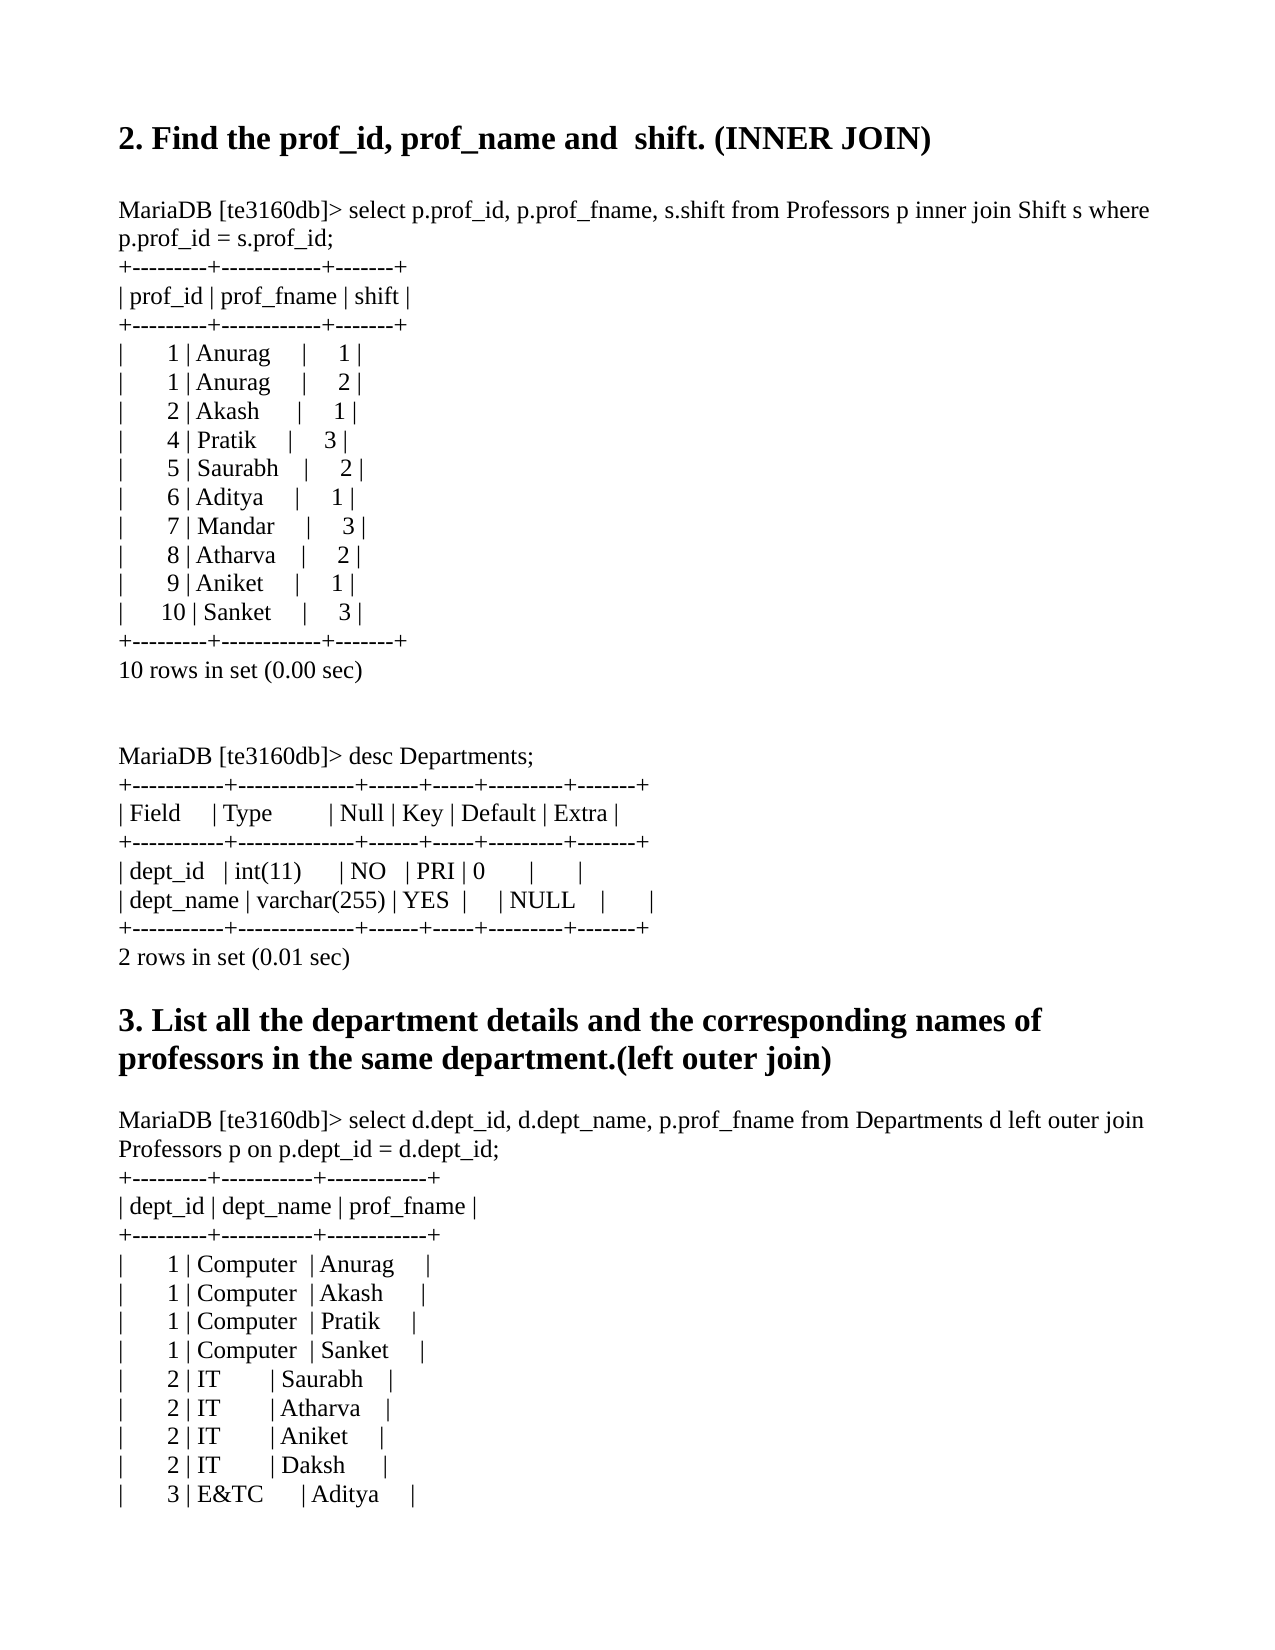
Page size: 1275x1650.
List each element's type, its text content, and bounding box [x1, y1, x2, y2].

text | dept_id | dept_name | prof_fname | [118, 1191, 1157, 1220]
text | dept_id | int(11) | NO | PRI | 0 | | [118, 856, 1157, 885]
text | 2 | IT | Aniket | [118, 1421, 1157, 1450]
text +---------+------------+-------+ [118, 252, 1157, 281]
text 2 rows in set (0.01 sec) [118, 942, 1157, 971]
text | 6 | Aditya | 1 | [118, 482, 1157, 511]
text MariaDB [te3160db]> select p.prof_id, p.prof_fname, s.shift from Professors p inner join Shift s where p.prof_id = s.prof_id; [118, 195, 1157, 252]
text +-----------+--------------+------+-----+---------+-------+ [118, 827, 1157, 856]
text +-----------+--------------+------+-----+---------+-------+ [118, 770, 1157, 798]
text 2. Find the prof_id, prof_name and shift. (INNER JOIN) [118, 118, 1157, 156]
text +---------+-----------+------------+ [118, 1163, 1157, 1191]
text | 10 | Sanket | 3 | [118, 597, 1157, 626]
text | 1 | Computer | Anurag | [118, 1249, 1157, 1278]
text | 1 | Computer | Sanket | [118, 1335, 1157, 1364]
text | 4 | Pratik | 3 | [118, 425, 1157, 453]
text | 7 | Mandar | 3 | [118, 511, 1157, 540]
text | dept_name | varchar(255) | YES | | NULL | | [118, 885, 1157, 913]
text | 1 | Anurag | 2 | [118, 367, 1157, 396]
text 3. List all the department details and the corresponding names of professors in the same department.(left outer join) [118, 1000, 1157, 1076]
text | 2 | Akash | 1 | [118, 396, 1157, 425]
text | prof_id | prof_fname | shift | [118, 281, 1157, 310]
text 10 rows in set (0.00 sec) [118, 655, 1157, 683]
text | 1 | Computer | Akash | [118, 1278, 1157, 1306]
text +---------+------------+-------+ [118, 310, 1157, 338]
text MariaDB [te3160db]> desc Departments; [118, 741, 1157, 770]
text | 2 | IT | Daksh | [118, 1450, 1157, 1479]
text | 2 | IT | Atharva | [118, 1393, 1157, 1421]
text +---------+-----------+------------+ [118, 1220, 1157, 1249]
text +-----------+--------------+------+-----+---------+-------+ [118, 913, 1157, 942]
text +---------+------------+-------+ [118, 626, 1157, 655]
text | 8 | Atharva | 2 | [118, 540, 1157, 568]
text | Field | Type | Null | Key | Default | Extra | [118, 798, 1157, 827]
text | 2 | IT | Saurabh | [118, 1364, 1157, 1393]
text | 3 | E&TC | Aditya | [118, 1479, 1157, 1508]
text | 1 | Computer | Pratik | [118, 1306, 1157, 1335]
text | 9 | Aniket | 1 | [118, 568, 1157, 597]
text | 5 | Saurabh | 2 | [118, 453, 1157, 482]
text | 1 | Anurag | 1 | [118, 338, 1157, 367]
text MariaDB [te3160db]> select d.dept_id, d.dept_name, p.prof_fname from Departments d left outer join Professors p on p.dept_id = d.dept_id; [118, 1105, 1157, 1163]
